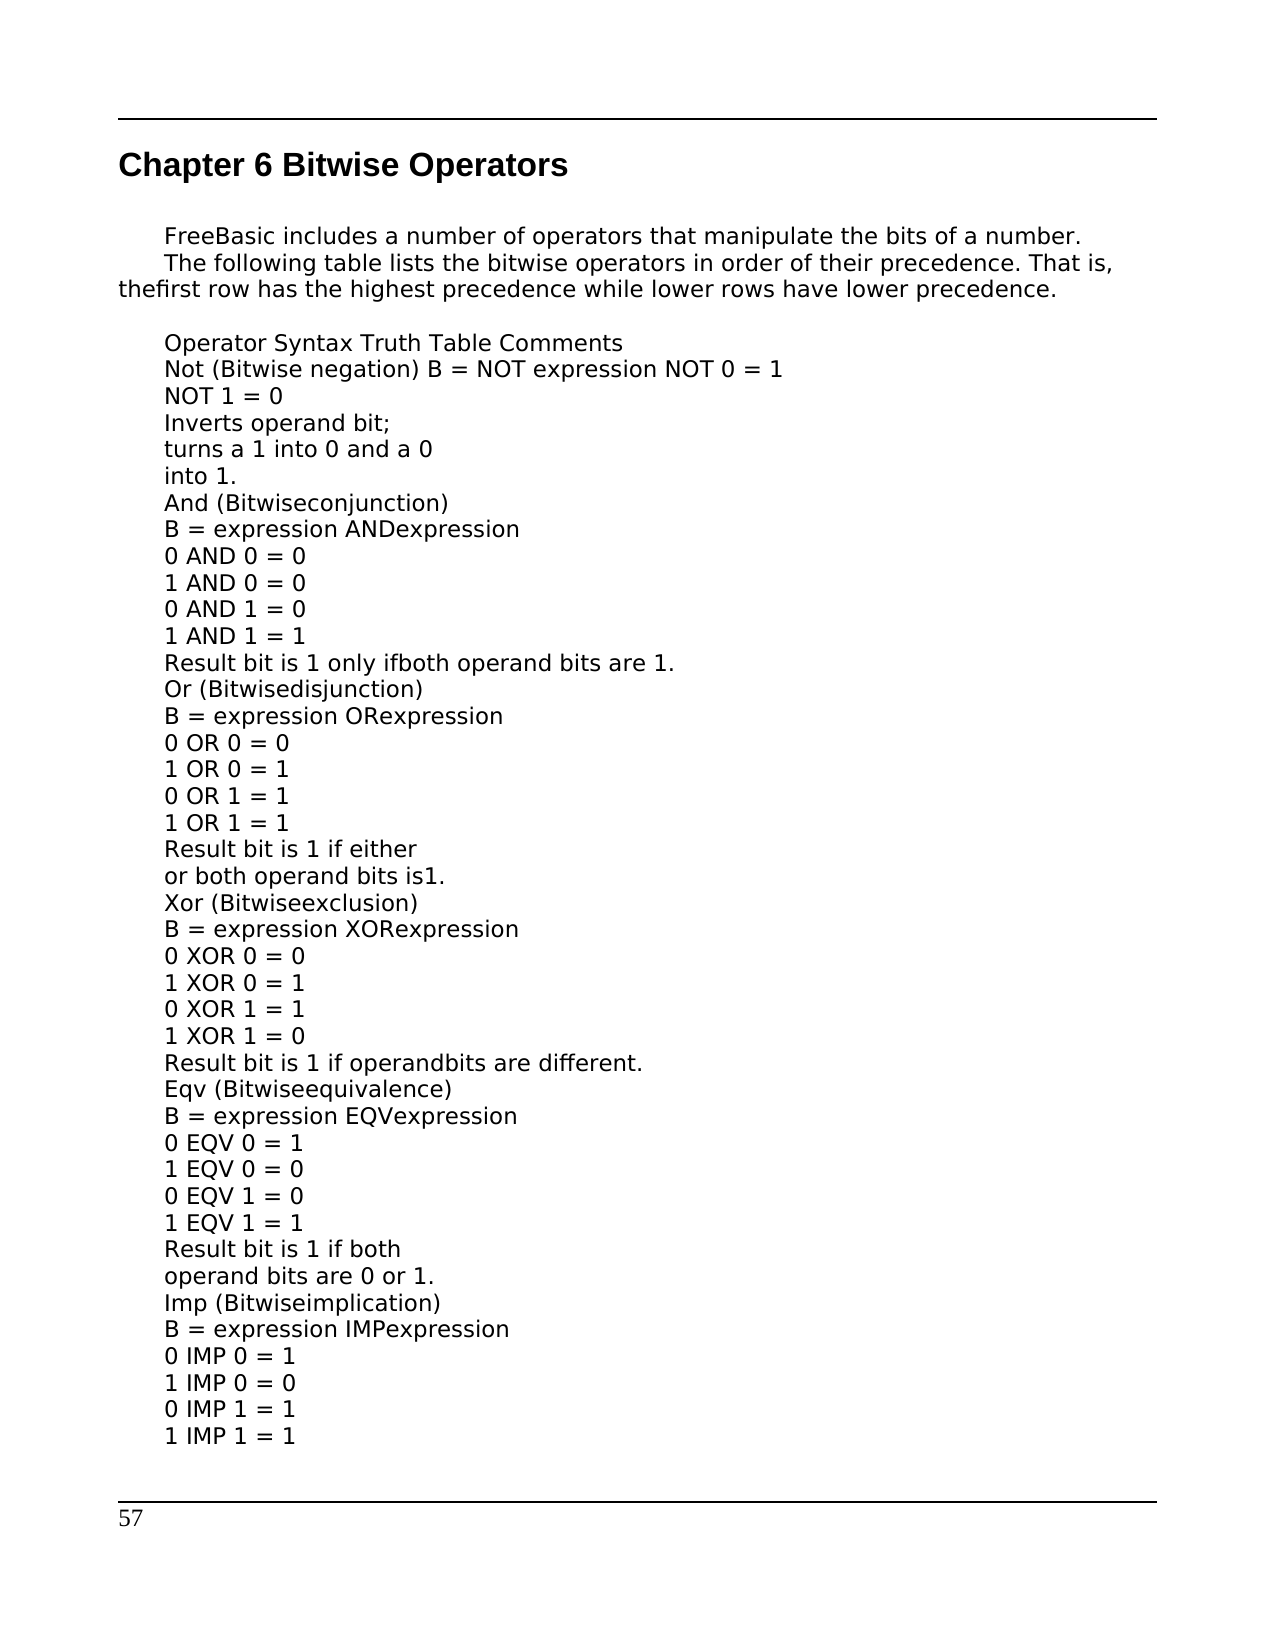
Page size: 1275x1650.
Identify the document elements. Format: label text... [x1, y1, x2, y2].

text 1 OR 1 = 1 [118, 810, 1157, 836]
text into 1. [118, 463, 1157, 490]
text or both operand bits is1. [118, 863, 1157, 890]
text B = expression EQVexpression [118, 1103, 1157, 1130]
text B = expression XORexpression [118, 916, 1157, 943]
text Xor (Bitwiseexclusion) [118, 890, 1157, 916]
text NOT 1 = 0 [118, 383, 1157, 410]
text B = expression ANDexpression [118, 516, 1157, 543]
text Result bit is 1 if either [118, 836, 1157, 863]
text 0 EQV 1 = 0 [118, 1183, 1157, 1210]
text 0 IMP 1 = 1 [118, 1396, 1157, 1423]
text operand bits are 0 or 1. [118, 1263, 1157, 1290]
text 1 XOR 1 = 0 [118, 1023, 1157, 1050]
text 0 XOR 0 = 0 [118, 943, 1157, 970]
text FreeBasic includes a number of operators that manipulate the bits of a number. [118, 223, 1157, 250]
text 1 OR 0 = 1 [118, 756, 1157, 783]
text 0 AND 1 = 0 [118, 596, 1157, 623]
text Inverts operand bit; [118, 410, 1157, 436]
text Result bit is 1 if both [118, 1236, 1157, 1263]
text turns a 1 into 0 and a 0 [118, 436, 1157, 463]
text 1 EQV 0 = 0 [118, 1156, 1157, 1183]
text 0 OR 0 = 0 [118, 730, 1157, 756]
text 1 AND 1 = 1 [118, 623, 1157, 650]
text Result bit is 1 if operandbits are different. [118, 1050, 1157, 1076]
text 1 IMP 0 = 0 [118, 1370, 1157, 1396]
text And (Bitwiseconjunction) [118, 490, 1157, 516]
text 1 AND 0 = 0 [118, 570, 1157, 596]
text Operator Syntax Truth Table Comments [118, 330, 1157, 356]
text Result bit is 1 only ifboth operand bits are 1. [118, 650, 1157, 676]
text Eqv (Bitwiseequivalence) [118, 1076, 1157, 1103]
text B = expression ORexpression [118, 703, 1157, 730]
text 1 IMP 1 = 1 [118, 1423, 1157, 1450]
text 1 XOR 0 = 1 [118, 970, 1157, 996]
text 0 XOR 1 = 1 [118, 996, 1157, 1023]
text Or (Bitwisedisjunction) [118, 676, 1157, 703]
subtitle Chapter 6 Bitwise Operators [118, 145, 1157, 184]
text B = expression IMPexpression [118, 1316, 1157, 1343]
text 0 IMP 0 = 1 [118, 1343, 1157, 1370]
text The following table lists the bitwise operators in order of their precedence. That is, thefirst row has the highest precedence while lower rows have lower precedence. [118, 250, 1157, 303]
text 0 OR 1 = 1 [118, 783, 1157, 810]
text Imp (Bitwiseimplication) [118, 1290, 1157, 1316]
text 0 AND 0 = 0 [118, 543, 1157, 570]
text 1 EQV 1 = 1 [118, 1210, 1157, 1236]
text Not (Bitwise negation) B = NOT expression NOT 0 = 1 [118, 356, 1157, 383]
text 0 EQV 0 = 1 [118, 1130, 1157, 1156]
